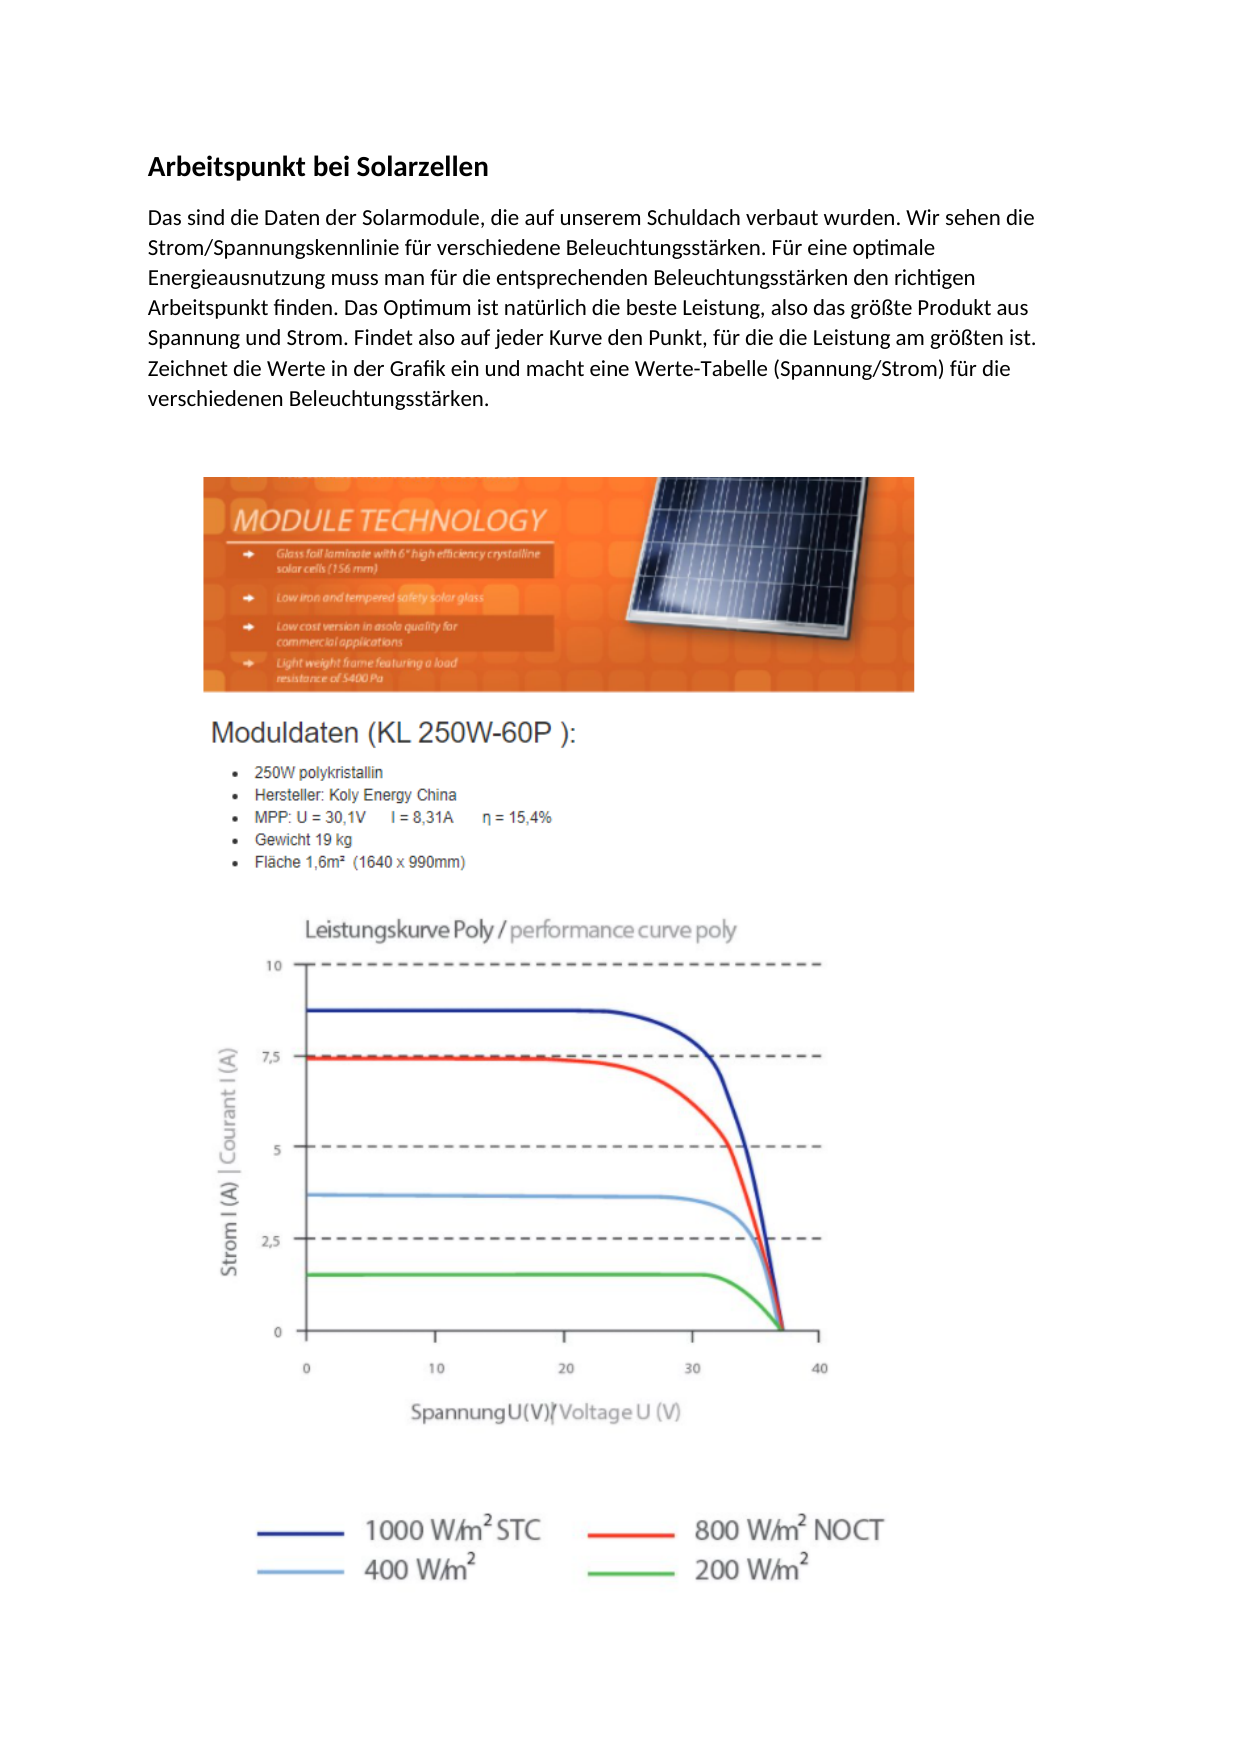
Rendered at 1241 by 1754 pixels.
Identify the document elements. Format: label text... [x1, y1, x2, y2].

text Arbeitspunkt bei Solarzellen [148, 148, 1093, 183]
picture [147, 477, 1067, 1602]
text Das sind die Daten der Solarmodule, die auf unserem Schuldach verbaut wurden. Wir sehen die Strom/Spannungskennlinie für verschiedene Beleuchtungsstärken. Für eine optimale Energieausnutzung muss man für die entsprechenden Beleuchtungsstärken den richtigen Arbeitspunkt finden. Das Optimum ist natürlich die beste Leistung, also das größte Produkt aus Spannung und Strom. Findet also auf jeder Kurve den Punkt, für die die Leistung am größten ist. Zeichnet die Werte in der Grafik ein und macht eine Werte-Tabelle (Spannung/Strom) für die verschiedenen Beleuchtungsstärken. [148, 203, 1093, 412]
